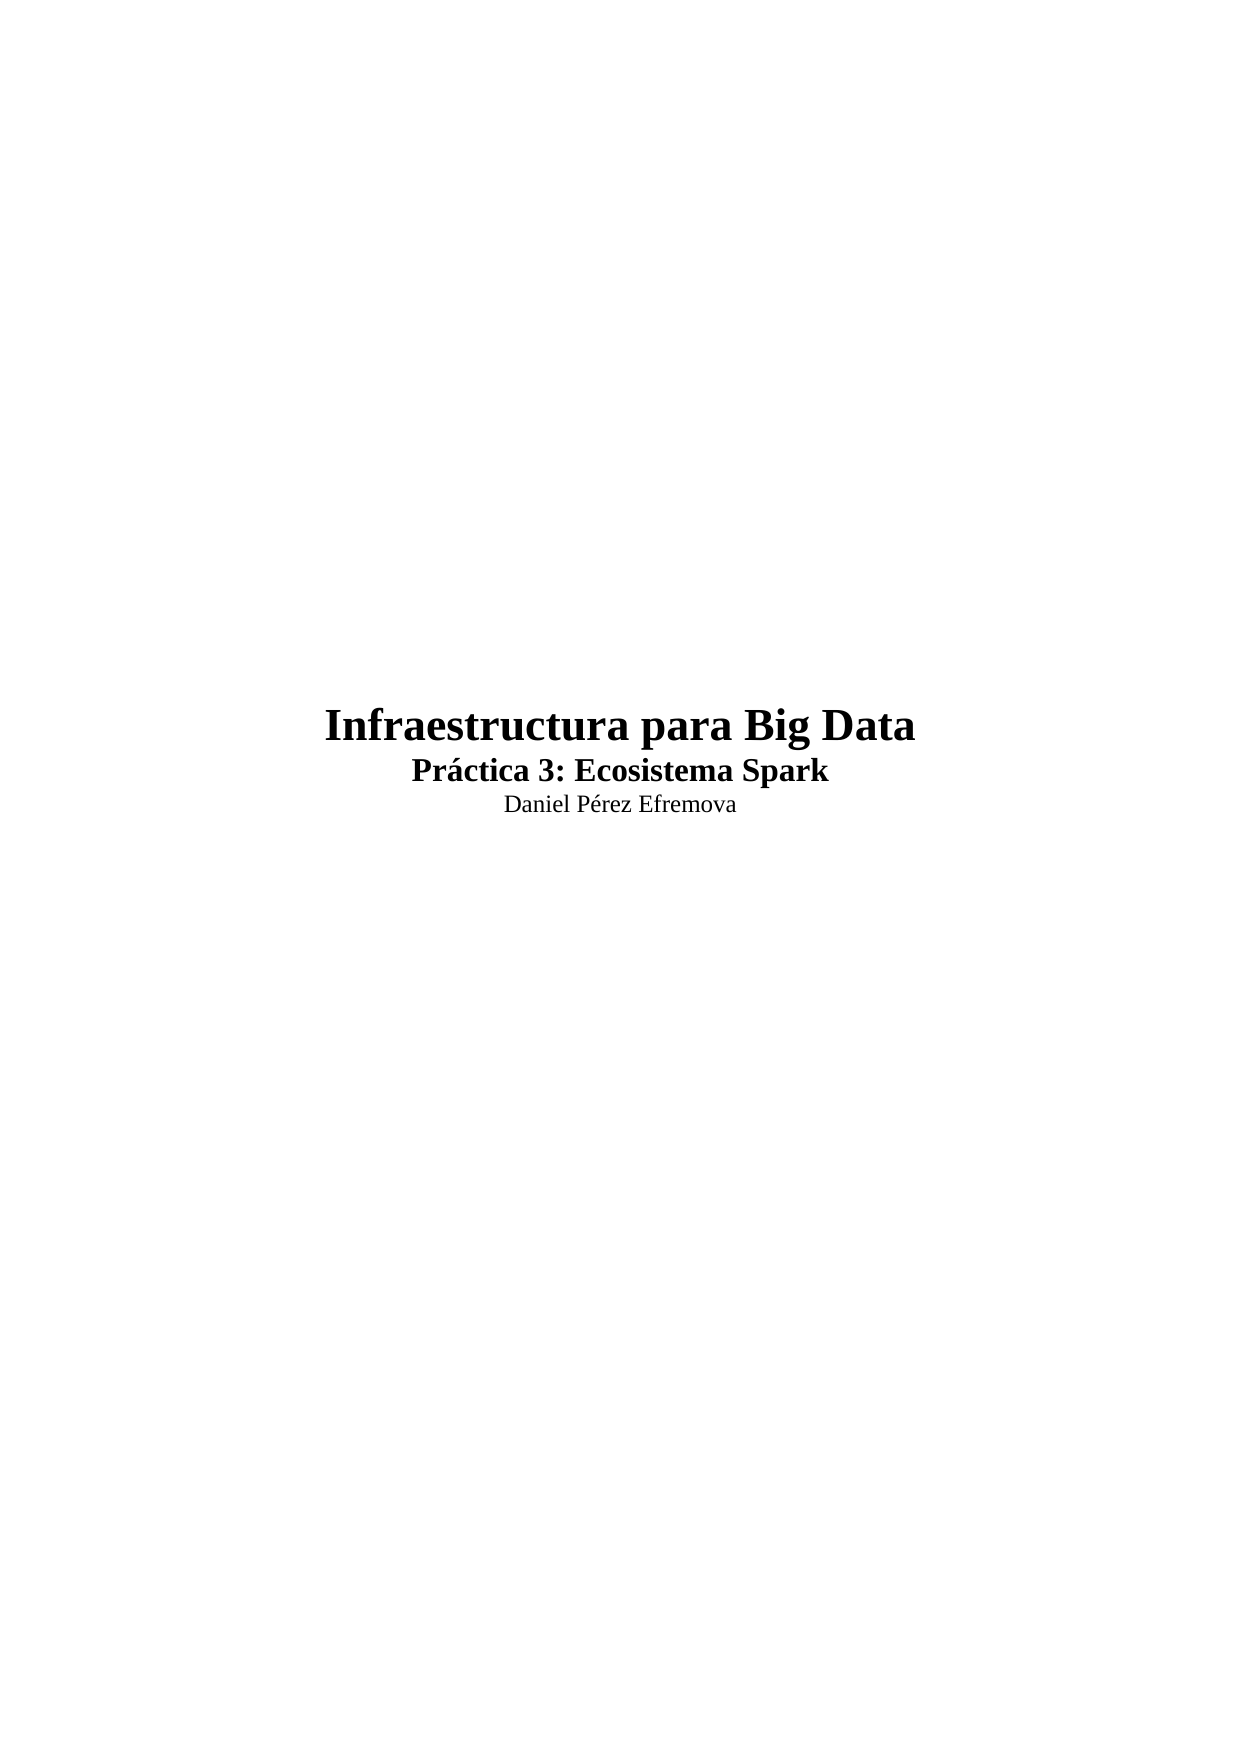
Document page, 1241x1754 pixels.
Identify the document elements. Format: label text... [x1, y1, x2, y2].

text Daniel Pérez Efremova [118, 789, 1122, 818]
text Práctica 3: Ecosistema Spark [118, 751, 1122, 789]
text Infraestructura para Big Data [118, 698, 1122, 751]
